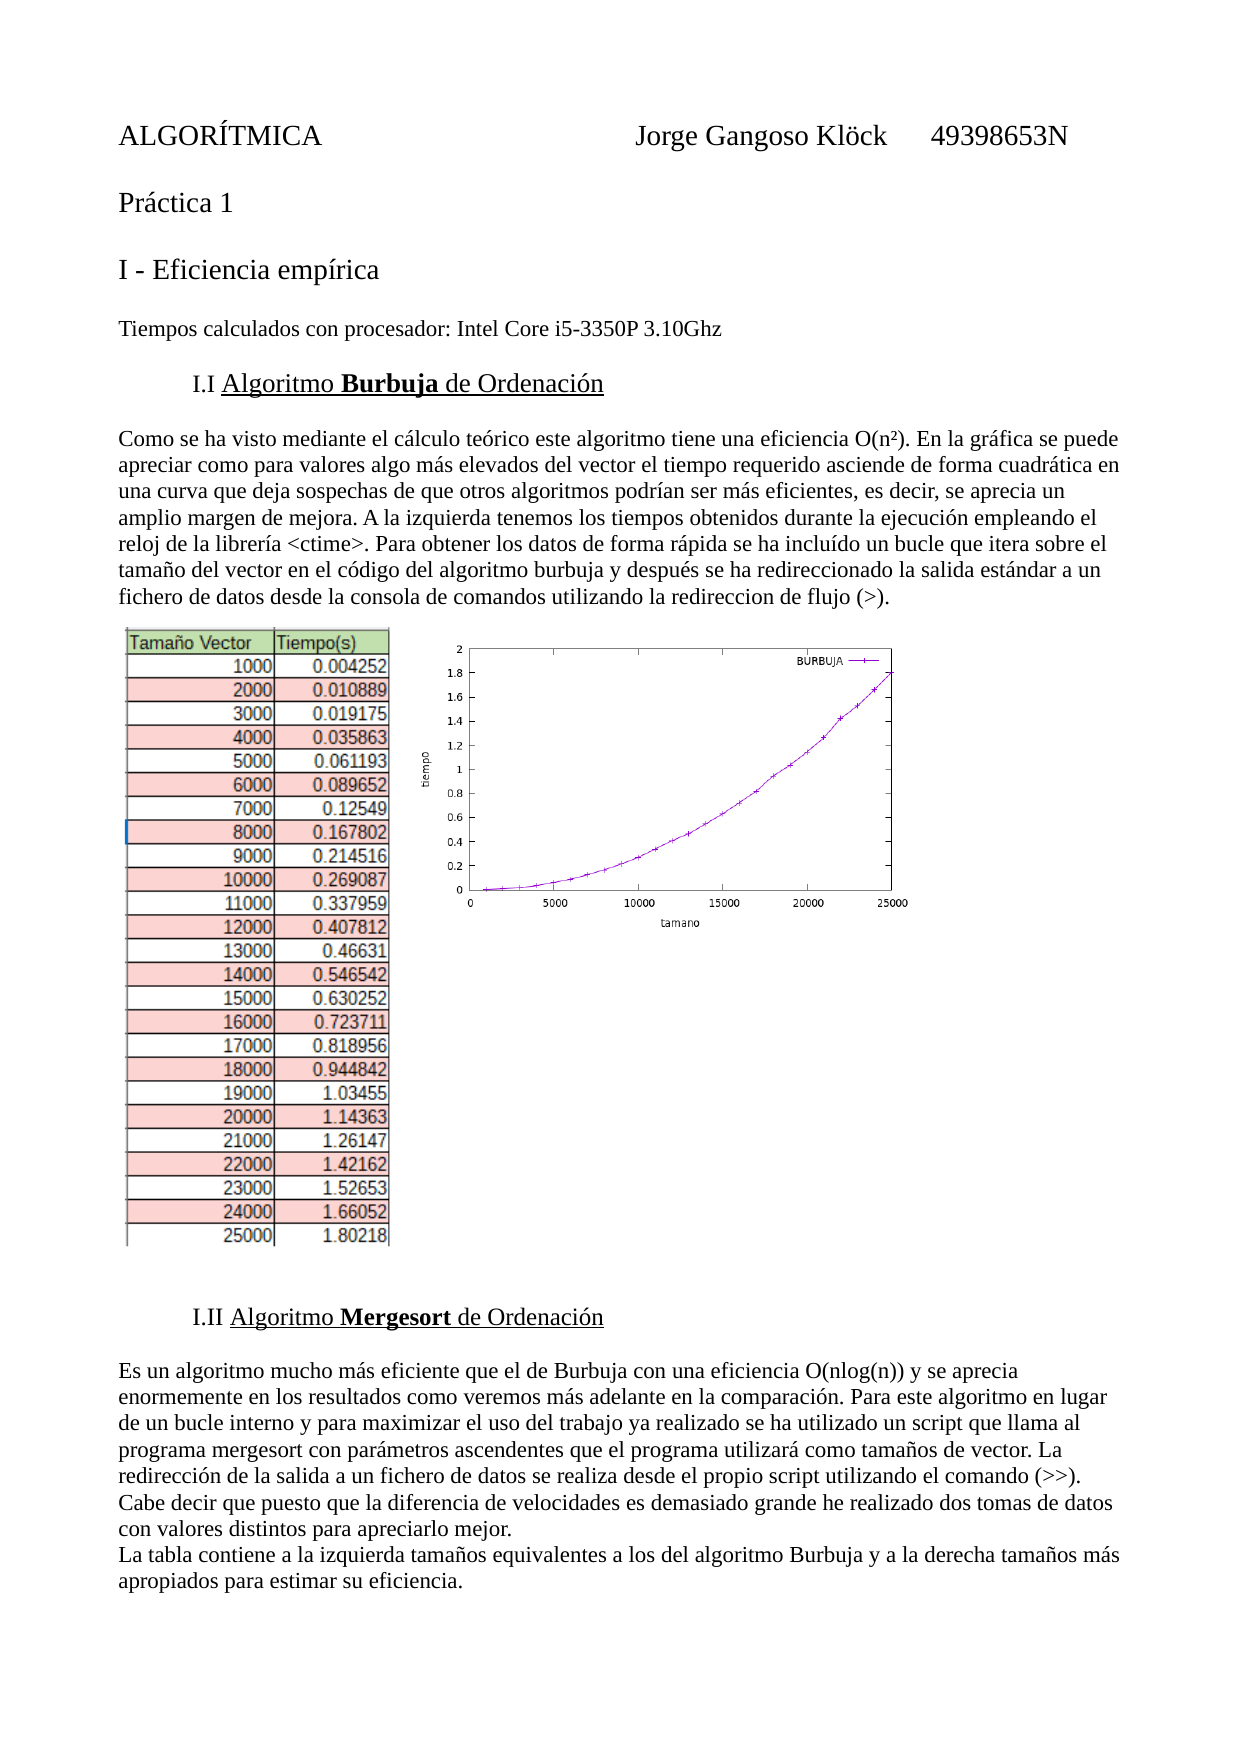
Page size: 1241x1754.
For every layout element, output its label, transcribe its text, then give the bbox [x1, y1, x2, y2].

picture [415, 635, 909, 931]
text La tabla contiene a la izquierda tamaños equivalentes a los del algoritmo Burbuja y a la derecha tamaños más apropiados para estimar su eficiencia. [118, 1541, 1122, 1594]
text Tiempos calculados con procesador: Intel Core i5-3350P 3.10Ghz [118, 314, 1122, 341]
text I.II Algoritmo Mergesort de Ordenación [118, 1302, 1122, 1330]
text Es un algoritmo mucho más eficiente que el de Burbuja con una eficiencia O(nlog(n)) y se aprecia enormemente en los resultados como veremos más adelante en la comparación. Para este algoritmo en lugar de un bucle interno y para maximizar el uso del trabajo ya realizado se ha utilizado un script que llama al programa mergesort con parámetros ascendentes que el programa utilizará como tamaños de vector. La redirección de la salida a un fichero de datos se realiza desde el propio script utilizando el comando (>>). Cabe decir que puesto que la diferencia de velocidades es demasiado grande he realizado dos tomas de datos con valores distintos para apreciarlo mejor. [118, 1357, 1122, 1541]
text ALGORÍTMICA Jorge Gangoso Klöck 49398653N [118, 118, 1122, 152]
picture [124, 627, 390, 1252]
text Práctica 1 [118, 185, 1122, 219]
text I.I Algoritmo Burbuja de Ordenación [118, 367, 1122, 398]
text Como se ha visto mediante el cálculo teórico este algoritmo tiene una eficiencia O(n²). En la gráfica se puede apreciar como para valores algo más elevados del vector el tiempo requerido asciende de forma cuadrática en una curva que deja sospechas de que otros algoritmos podrían ser más eficientes, es decir, se aprecia un amplio margen de mejora. A la izquierda tenemos los tiempos obtenidos durante la ejecución empleando el reloj de la librería <ctime>. Para obtener los datos de forma rápida se ha incluído un bucle que itera sobre el tamaño del vector en el código del algoritmo burbuja y después se ha redireccionado la salida estándar a un fichero de datos desde la consola de comandos utilizando la redireccion de flujo (>). [118, 425, 1122, 609]
text I - Eficiencia empírica [118, 252, 1122, 286]
